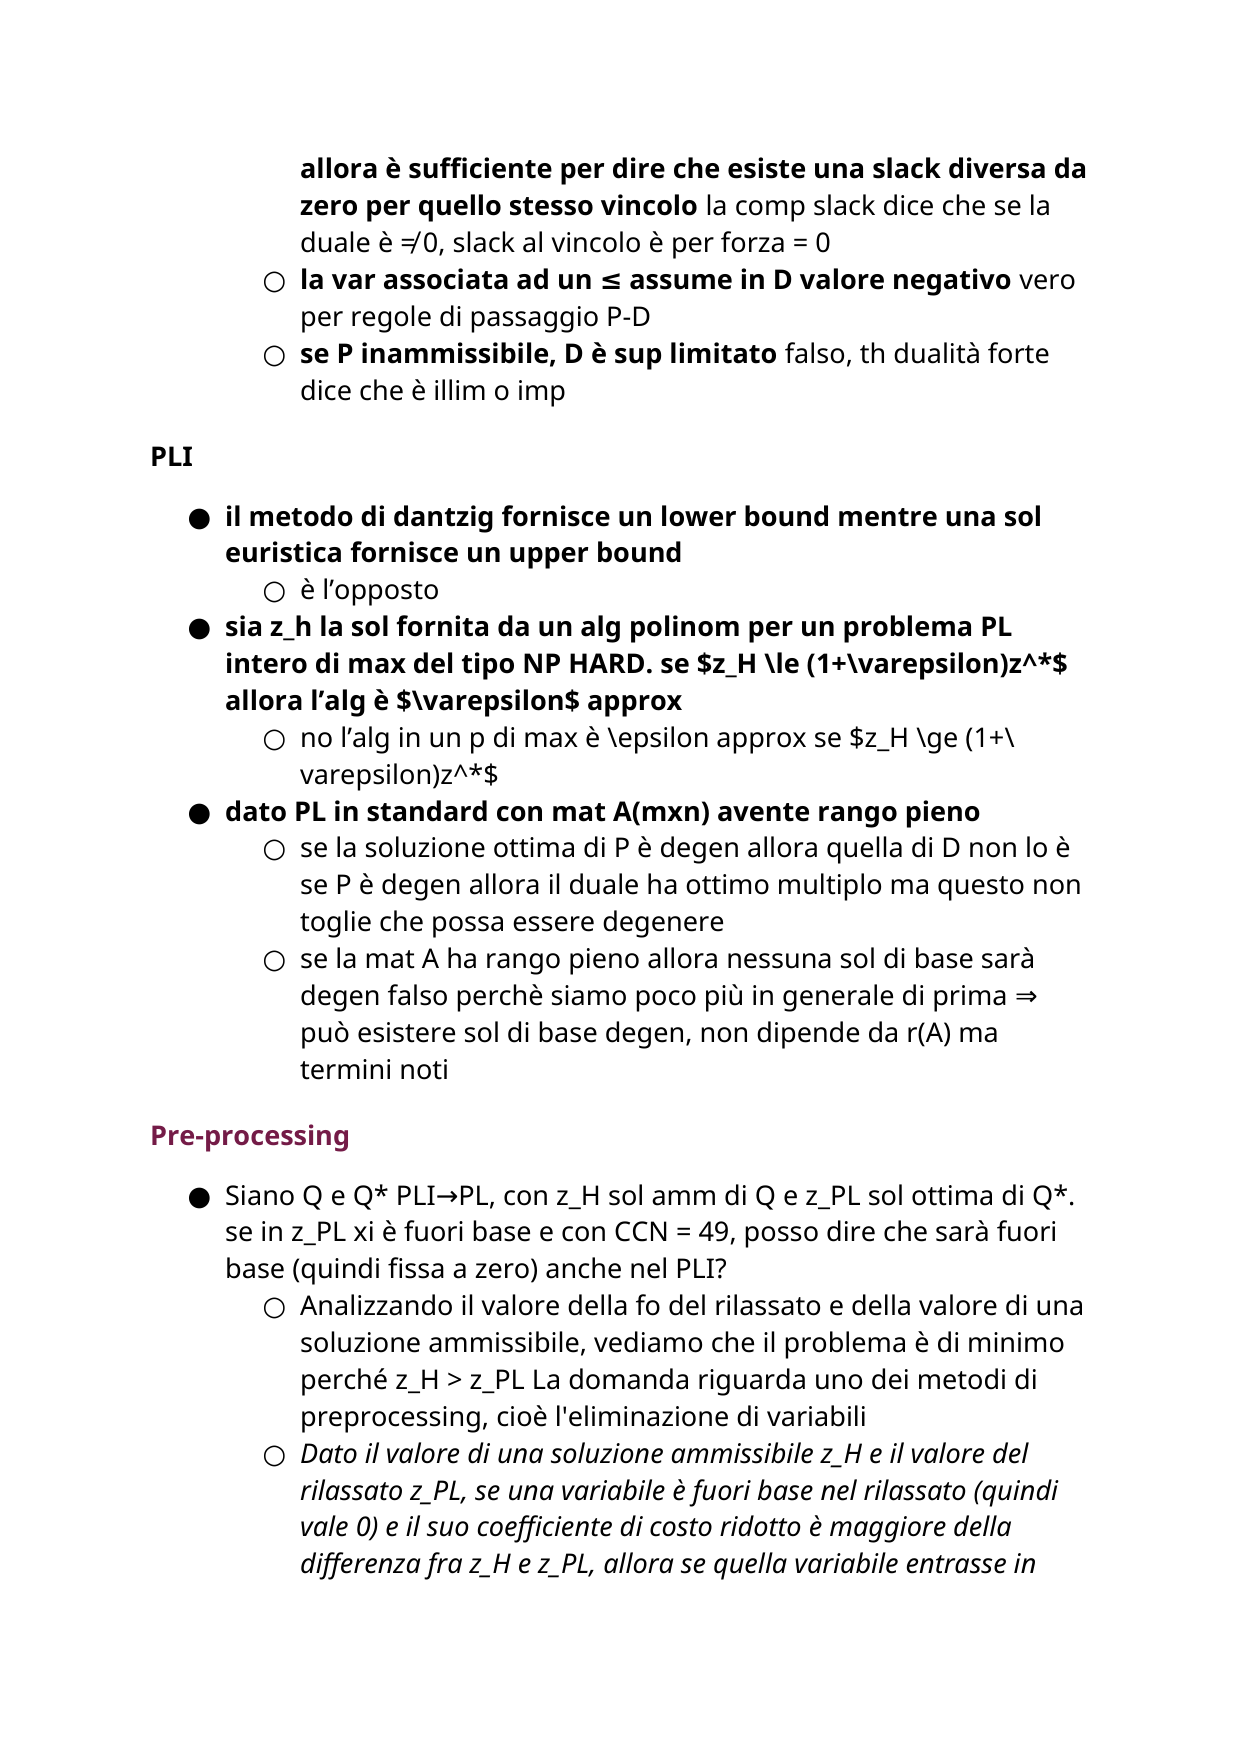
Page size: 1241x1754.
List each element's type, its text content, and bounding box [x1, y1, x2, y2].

list no l’alg in un p di max è \epsilon approx se $z_H \ge (1+\varepsilon)z^*$ [262, 718, 1090, 792]
list la var associata ad un ≤ assume in D valore negativo vero per regole di passaggio P-D [262, 261, 1090, 334]
list se P inammissibile, D è sup limitato falso, th dualità forte dice che è illim o imp [262, 334, 1090, 408]
list sia z_h la sol fornita da un alg polinom per un problema PL intero di max del tipo NP HARD. se $z_H \le (1+\varepsilon)z^*$ allora l’alg è $\varepsilon$ approx [187, 608, 1090, 718]
list se la mat A ha rango pieno allora nessuna sol di base sarà degen falso perchè siamo poco più in generale di prima ⇒ può esistere sol di base degen, non dipende da r(A) ma termini noti [262, 939, 1090, 1087]
subtitle PLI [150, 437, 1090, 474]
list Dato il valore di una soluzione ammissibile z_H e il valore del rilassato z_PL, se una variabile è fuori base nel rilassato (quindi vale 0) e il suo coefficiente di costo ridotto è maggiore della differenza fra z_H e z_PL, allora se quella variabile entrasse in [262, 1434, 1090, 1582]
list Siano Q e Q* PLI→PL, con z_H sol amm di Q e z_PL sol ottima di Q*. se in z_PL xi è fuori base e con CCN = 49, posso dire che sarà fuori base (quindi fissa a zero) anche nel PLI? [187, 1176, 1090, 1287]
list Analizzando il valore della fo del rilassato e della valore di una soluzione ammissibile, vediamo che il problema è di minimo perché z_H > z_PL La domanda riguarda uno dei metodi di preprocessing, cioè l'eliminazione di variabili [262, 1287, 1090, 1434]
list il metodo di dantzig fornisce un lower bound mentre una sol euristica fornisce un upper bound [187, 497, 1090, 571]
list allora è sufficiente per dire che esiste una slack diversa da zero per quello stesso vincolo la comp slack dice che se la duale è ≠ 0, slack al vincolo è per forza = 0 [262, 150, 1090, 261]
list è l’opposto [262, 571, 1090, 608]
subtitle Pre-processing [150, 1116, 1090, 1153]
list se la soluzione ottima di P è degen allora quella di D non lo è se P è degen allora il duale ha ottimo multiplo ma questo non toglie che possa essere degenere [262, 829, 1090, 939]
list dato PL in standard con mat A(mxn) avente rango pieno [187, 792, 1090, 829]
